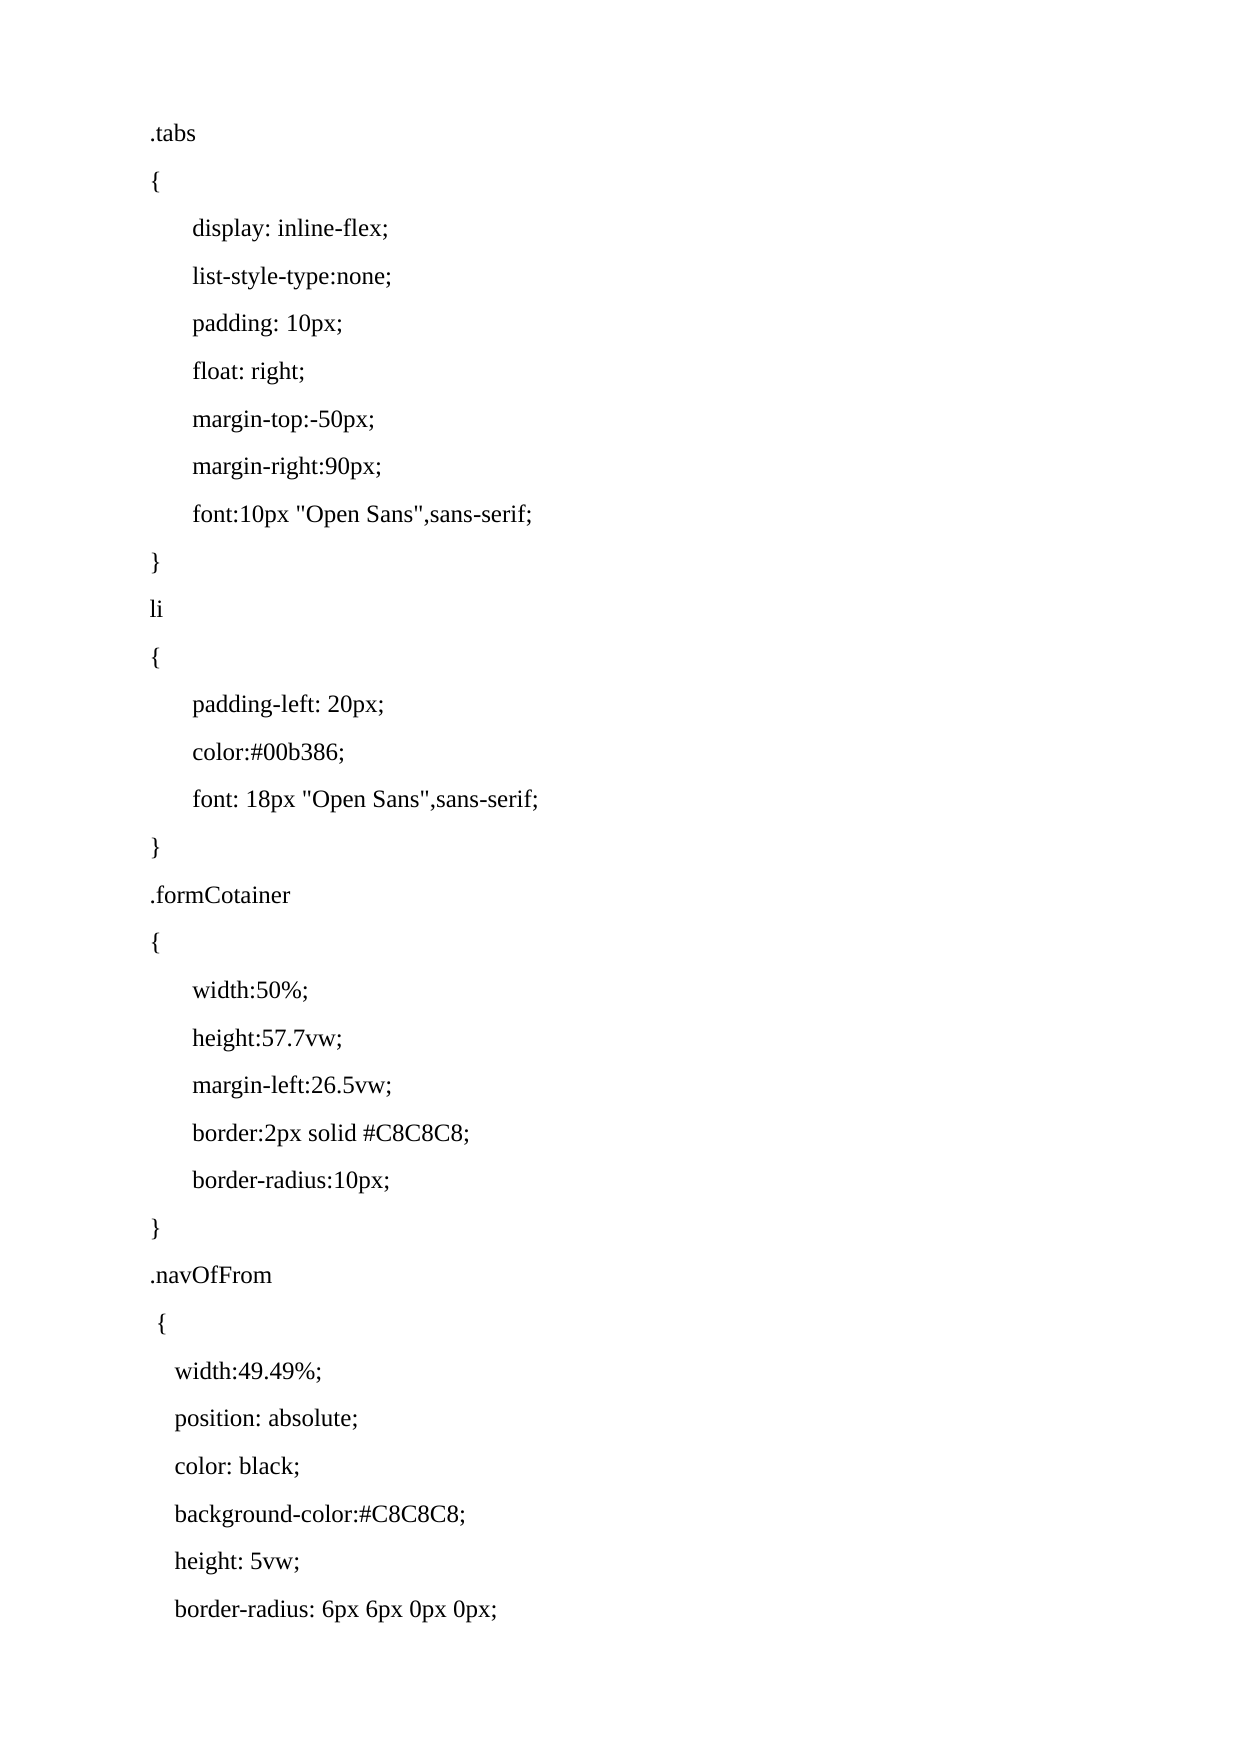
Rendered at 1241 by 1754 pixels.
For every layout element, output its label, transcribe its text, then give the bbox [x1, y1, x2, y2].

text } [118, 547, 1122, 575]
text color: black; [118, 1451, 1122, 1480]
text li [118, 594, 1122, 623]
text width:49.49%; [118, 1356, 1122, 1384]
text padding: 10px; [118, 308, 1122, 337]
text border-radius: 6px 6px 0px 0px; [118, 1594, 1122, 1623]
text margin-right:90px; [118, 451, 1122, 480]
text { [118, 1308, 1122, 1337]
text } [118, 1213, 1122, 1242]
text width:50%; [118, 975, 1122, 1004]
text } [118, 832, 1122, 861]
text margin-left:26.5vw; [118, 1070, 1122, 1099]
text float: right; [118, 356, 1122, 385]
text .formCotainer [118, 880, 1122, 908]
text padding-left: 20px; [118, 689, 1122, 718]
text background-color:#C8C8C8; [118, 1499, 1122, 1527]
text .tabs [118, 118, 1122, 147]
text display: inline-flex; [118, 213, 1122, 242]
text color:#00b386; [118, 737, 1122, 766]
text { [118, 927, 1122, 956]
text height:57.7vw; [118, 1023, 1122, 1051]
text border:2px solid #C8C8C8; [118, 1118, 1122, 1147]
text margin-top:-50px; [118, 404, 1122, 432]
text border-radius:10px; [118, 1165, 1122, 1194]
text list-style-type:none; [118, 261, 1122, 290]
text { [118, 642, 1122, 671]
text height: 5vw; [118, 1546, 1122, 1575]
text .navOfFrom [118, 1261, 1122, 1289]
text position: absolute; [118, 1403, 1122, 1432]
text { [118, 166, 1122, 194]
text font:10px "Open Sans",sans-serif; [118, 499, 1122, 528]
text font: 18px "Open Sans",sans-serif; [118, 784, 1122, 813]
